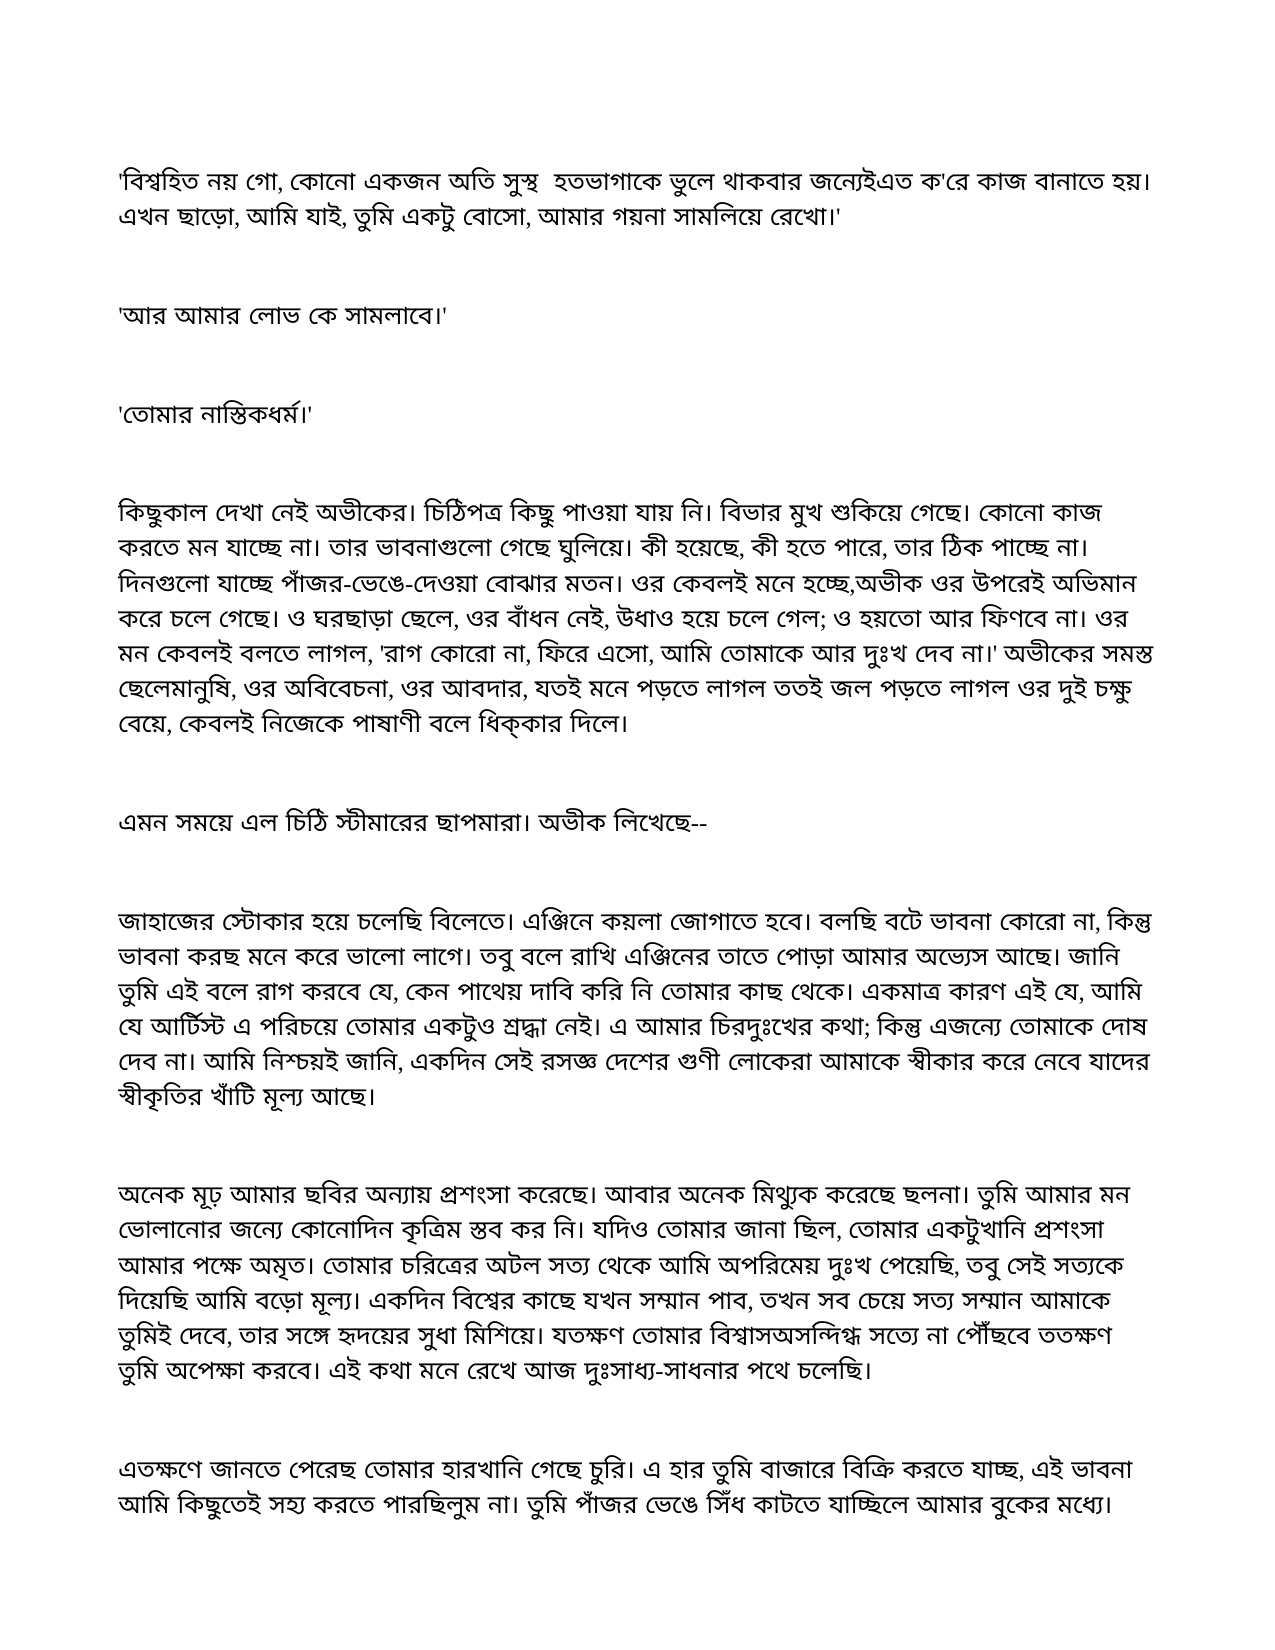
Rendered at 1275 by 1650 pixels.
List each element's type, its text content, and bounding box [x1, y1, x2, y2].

text কিছুকাল দেখা নেই অভীকের। চিঠিপত্র কিছু পাওয়া যায় নি। বিভার মুখ শুকিয়ে গেছে। কোনো কাজ করতে মন যাচ্ছে না। তার ভাবনাগুলো গেছে ঘুলিয়ে। কী হয়েছে, কী হতে পারে, তার ঠিক পাচ্ছে না। দিনগুলো যাচ্ছে পাঁজর-ভেঙে-দেওয়া বোঝার মতন। ওর কেবলই মনে হচ্ছে,অভীক ওর উপরেই অভিমান করে চলে গেছে। ও ঘরছাড়া ছেলে, ওর বাঁধন নেই, উধাও হয়ে চলে গেল; ও হয়তো আর ফিণবে না। ওর মন কেবলই বলতে লাগল, 'রাগ কোরো না, ফিরে এসো, আমি তোমাকে আর দুঃখ দেব না।' অভীকের সমস্ত ছেলেমানুষি, ওর অবিবেচনা, ওর আবদার, যতই মনে পড়তে লাগল ততই জল পড়তে লাগল ওর দুই চক্ষু বেয়ে, কেবলই নিজেকে পাষাণী বলে ধিক্‌কার দিলে। [118, 498, 1157, 738]
text 'তোমার নাস্তিকধর্ম।' [118, 400, 1157, 429]
text 'আর আমার লোভ কে সামলাবে।' [118, 301, 1157, 330]
text এতক্ষণে জানতে পেরেছ তোমার হারখানি গেছে চুরি। এ হার তুমি বাজারে বিক্রি করতে যাচ্ছ, এই ভাবনা আমি কিছুতেই সহ্য করতে পারছিলুম না। তুমি পাঁজর ভেঙে সিঁধ কাটতে যাচ্ছিলে আমার বুকের মধ্যে। [118, 1455, 1157, 1519]
text অনেক মূঢ় আমার ছবির অন্যায় প্রশংসা করেছে। আবার অনেক মিথ্যুক করেছে ছলনা। তুমি আমার মন ভোলানোর জন্যে কোনোদিন কৃত্রিম স্তব কর নি। যদিও তোমার জানা ছিল, তোমার একটুখানি প্রশংসা আমার পক্ষে অমৃত। তোমার চরিত্রের অটল সত্য থেকে আমি অপরিমেয় দুঃখ পেয়েছি, তবু সেই সত্যকে দিয়েছি আমি বড়ো মূল্য। একদিন বিশ্বের কাছে যখন সম্মান পাব, তখন সব চেয়ে সত্য সম্মান আমাকে তুমিই দেবে, তার সঙ্গে হৃদয়ের সুধা মিশিয়ে। যতক্ষণ তোমার বিশ্বাসঅসন্দিগ্ধ সত্যে না পৌঁছবে ততক্ষণ তুমি অপেক্ষা করবে। এই কথা মনে রেখে আজ দুঃসাধ্য-সাধনার পথে চলেছি। [118, 1181, 1157, 1385]
text জাহাজের স্টোকার হয়ে চলেছি বিলেতে। এঞ্জিনে কয়লা জোগাতে হবে। বলছি বটে ভাবনা কোরো না, কিন্তু ভাবনা করছ মনে করে ভালো লাগে। তবু বলে রাখি এঞ্জিনের তাতে পোড়া আমার অভ্যেস আছে। জানি তুমি এই বলে রাগ করবে যে, কেন পাথেয় দাবি করি নি তোমার কাছ থেকে। একমাত্র কারণ এই যে, আমি যে আর্টিস্ট এ পরিচয়ে তোমার একটুও শ্রদ্ধা নেই। এ আমার চিরদুঃখের কথা; কিন্তু এজন্যে তোমাকে দোষ দেব না। আমি নিশ্চয়ই জানি, একদিন সেই রসজ্ঞ দেশের গুণী লোকেরা আমাকে স্বীকার করে নেবে যাদের স্বীকৃতির খাঁটি মূল্য আছে। [118, 907, 1157, 1111]
text এমন সময়ে এল চিঠি স্টীমারের ছাপমারা। অভীক লিখেছে-- [118, 808, 1157, 837]
text 'বিশ্বহিত নয় গো, কোনো একজন অতি সুস্থ হতভাগাকে ভুলে থাকবার জন্যেইএত ক'রে কাজ বানাতে হয়। এখন ছাড়ো, আমি যাই, তুমি একটু বোসো, আমার গয়না সামলিয়ে রেখো।' [118, 167, 1157, 232]
